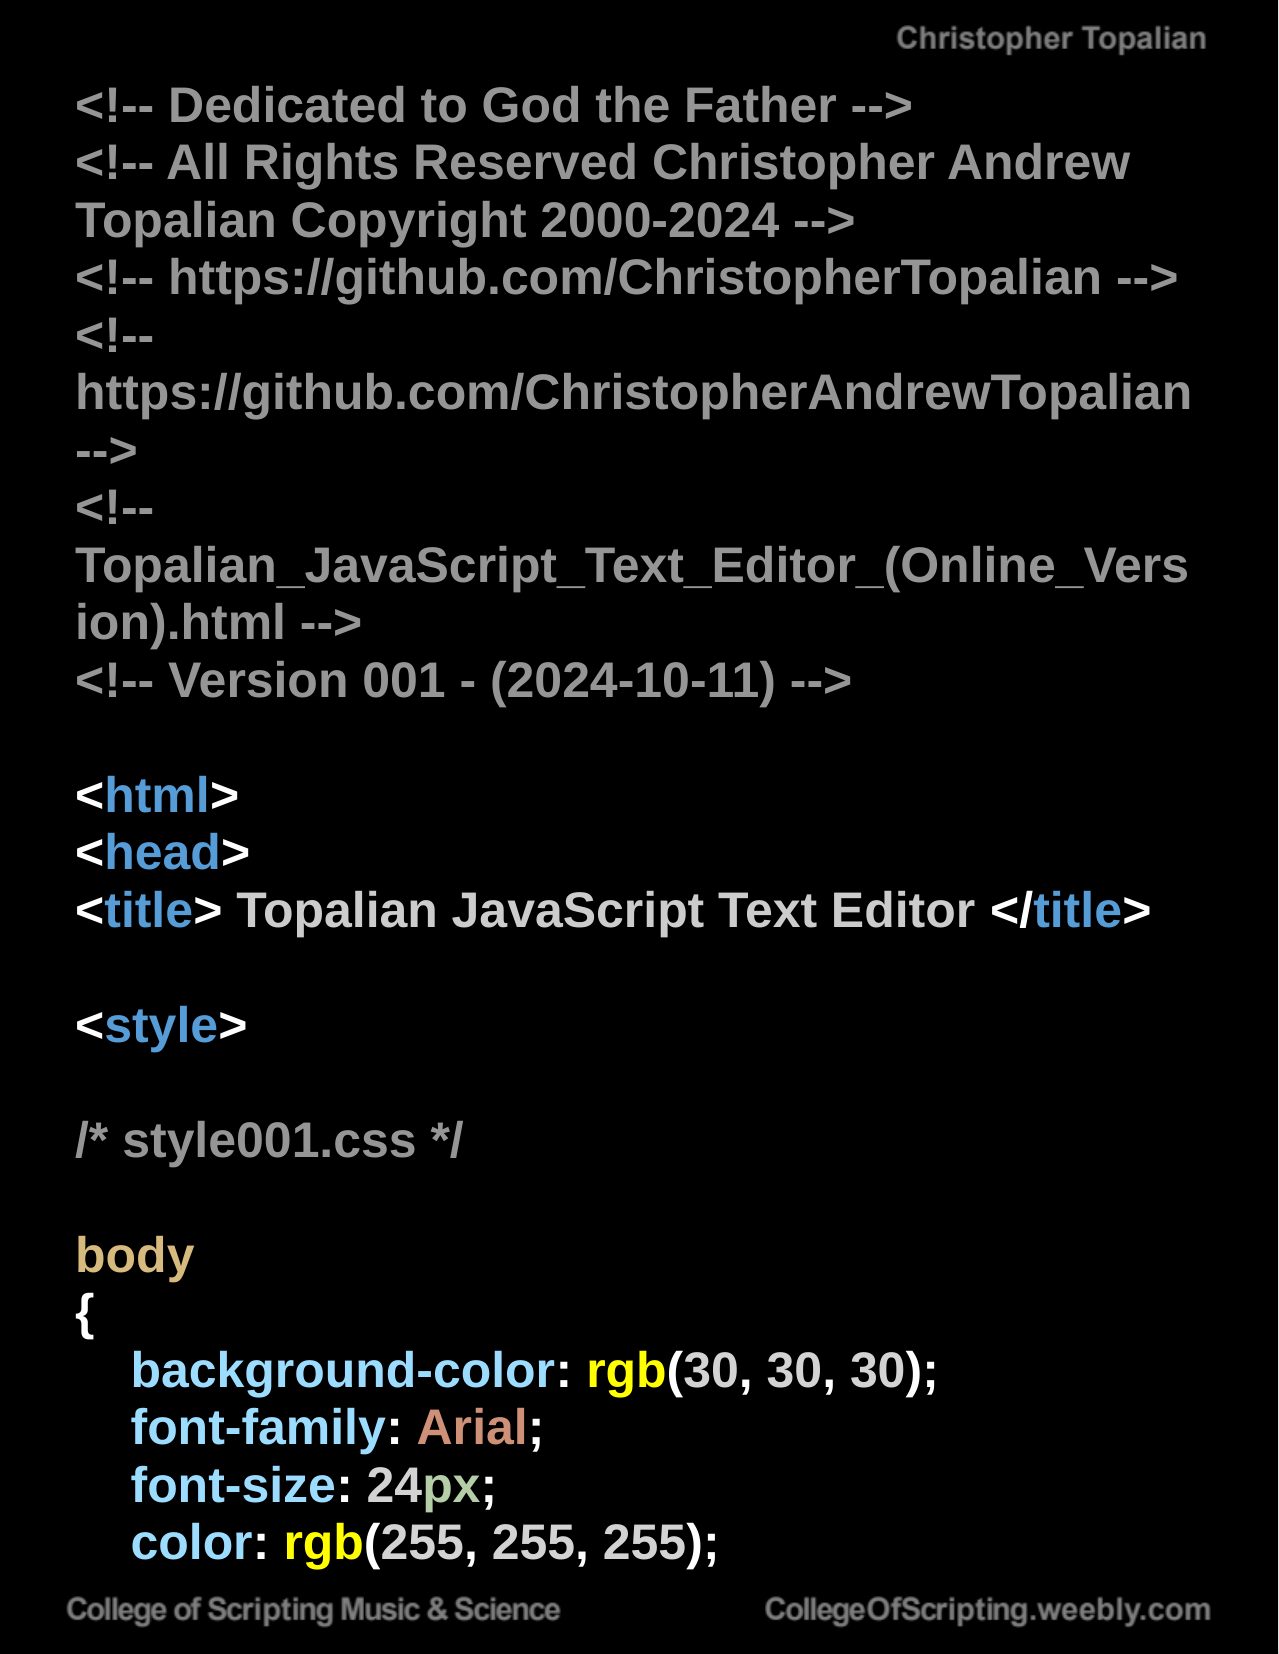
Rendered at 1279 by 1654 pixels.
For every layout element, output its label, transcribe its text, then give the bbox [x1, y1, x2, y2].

text <!-- Topalian_JavaScript_Text_Editor_(Online_Version).html --> [75, 477, 1203, 650]
text <style> [75, 995, 1203, 1052]
text /* style001.css */ [75, 1110, 1203, 1167]
text <!-- https://github.com/ChristopherAndrewTopalian --> [75, 305, 1203, 477]
text font-family: Arial; [75, 1397, 1203, 1455]
text <html> [75, 765, 1203, 822]
text background-color: rgb(30, 30, 30); [75, 1340, 1203, 1397]
text font-size: 24px; [75, 1455, 1203, 1512]
text <!-- All Rights Reserved Christopher Andrew Topalian Copyright 2000-2024 --> [75, 132, 1203, 247]
text body [75, 1225, 1203, 1282]
text { [75, 1282, 1203, 1340]
text <!-- Dedicated to God the Father --> [75, 75, 1203, 132]
text <!-- https://github.com/ChristopherTopalian --> [75, 247, 1203, 305]
text color: rgb(255, 255, 255); [75, 1512, 1203, 1570]
text <!-- Version 001 - (2024-10-11) --> [75, 650, 1203, 707]
text <head> [75, 822, 1203, 880]
text <title> Topalian JavaScript Text Editor </title> [75, 880, 1203, 937]
